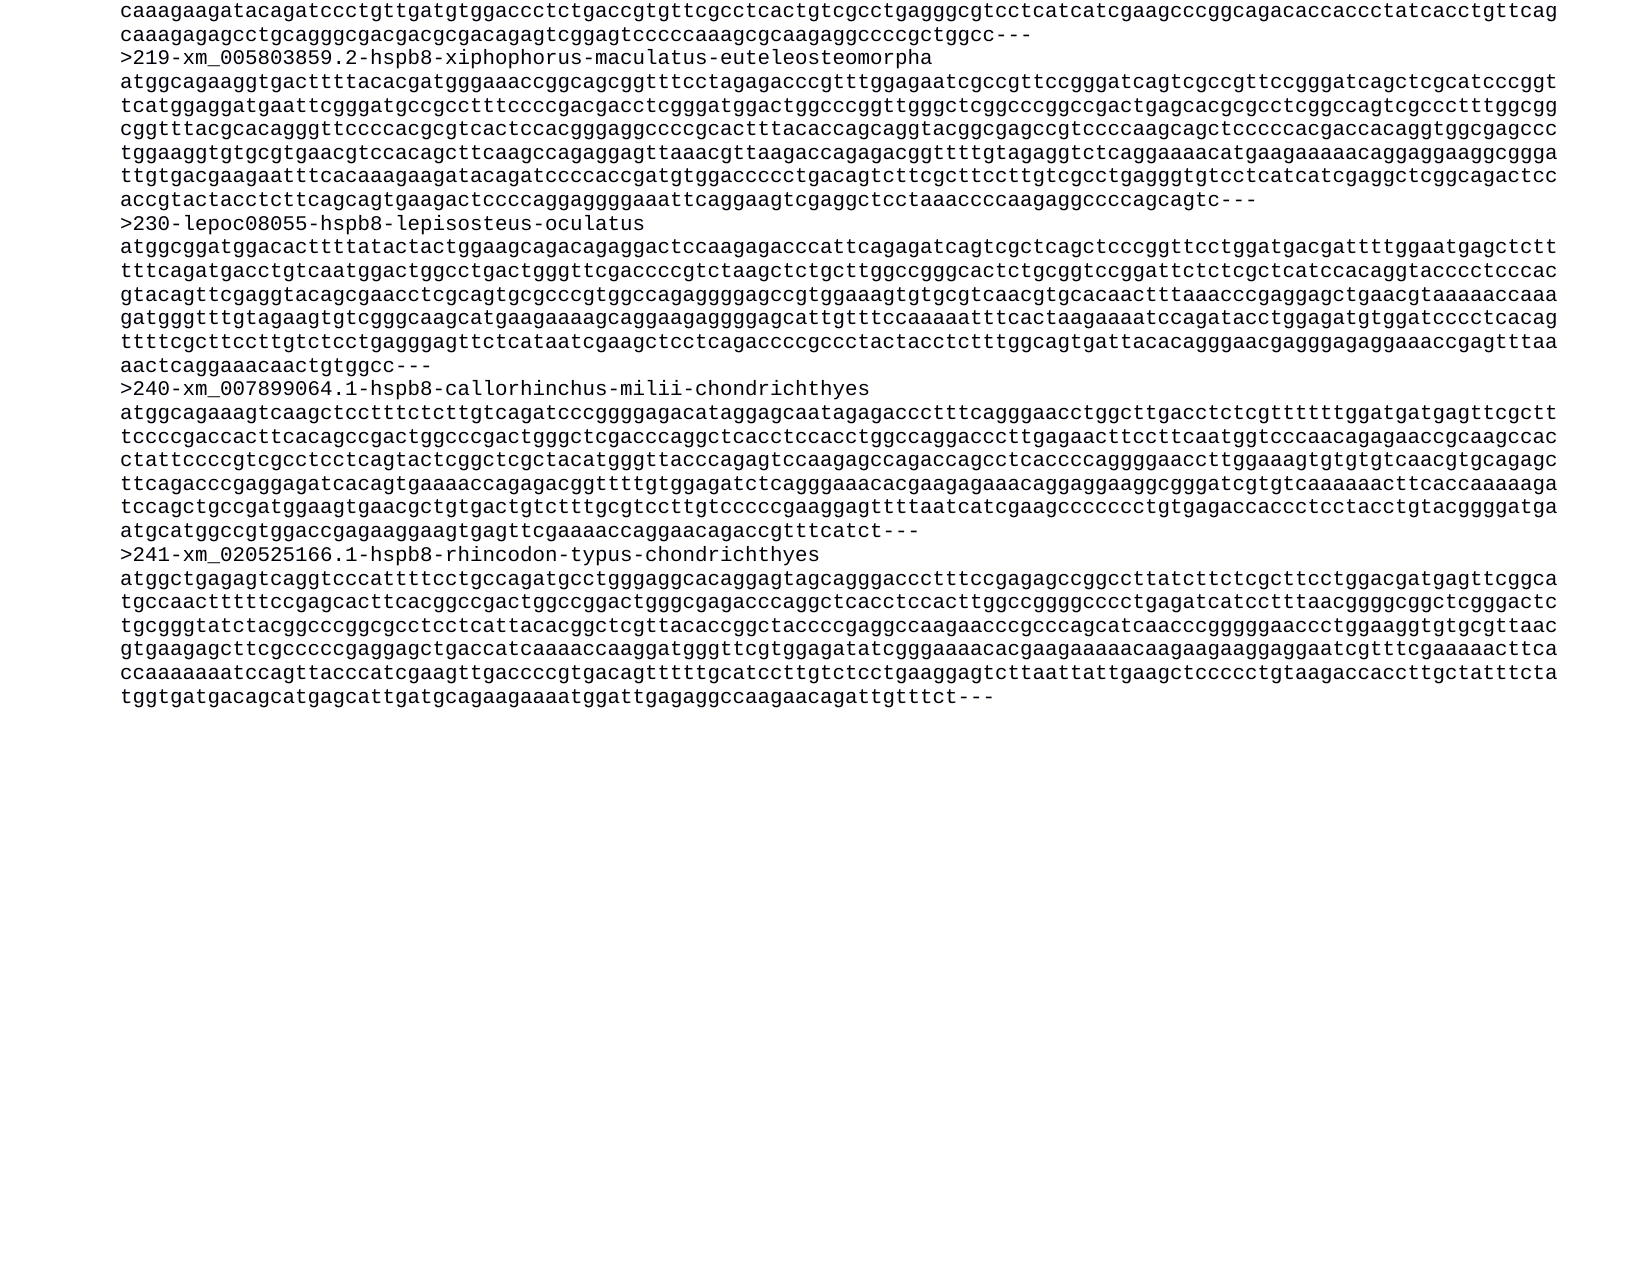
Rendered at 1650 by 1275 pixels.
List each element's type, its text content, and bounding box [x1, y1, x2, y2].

text >230-lepoc08055-hspb8-lepisosteus-oculatus [120, 213, 1564, 236]
text atggcagaaggtgacttttacacgatgggaaaccggcagcggtttcctagagacccgtttggagaatcgccgttccgggatcagtcgccgttccgggatcagctcgcatcccggttcatggaggatgaattcgggatgccgcctttccccgacgacctcgggatggactggcccggttgggctcggcccggccgactgagcacgcgcctcggccagtcgccctttggcggcggtttacgcacagggttccccacgcgtcactccacgggaggccccgcactttacaccagcaggtacggcgagccgtccccaagcagctcccccacgaccacaggtggcgagccctggaaggtgtgcgtgaacgtccacagcttcaagccagaggagttaaacgttaagaccagagacggttttgtagaggtctcaggaaaacatgaagaaaaacaggaggaaggcgggattgtgacgaagaatttcacaaagaagatacagatccccaccgatgtggaccccctgacagtcttcgcttccttgtcgcctgagggtgtcctcatcatcgaggctcggcagactccaccgtactacctcttcagcagtgaagactccccaggaggggaaattcaggaagtcgaggctcctaaaccccaagaggccccagcagtc--- [120, 71, 1564, 213]
text >240-xm_007899064.1-hspb8-callorhinchus-milii-chondrichthyes [120, 378, 1564, 402]
text atggcagaaagtcaagctcctttctcttgtcagatcccggggagacataggagcaatagagaccctttcagggaacctggcttgacctctcgttttttggatgatgagttcgctttccccgaccacttcacagccgactggcccgactgggctcgacccaggctcacctccacctggccaggacccttgagaacttccttcaatggtcccaacagagaaccgcaagccacctattccccgtcgcctcctcagtactcggctcgctacatgggttacccagagtccaagagccagaccagcctcaccccaggggaaccttggaaagtgtgtgtcaacgtgcagagcttcagacccgaggagatcacagtgaaaaccagagacggttttgtggagatctcagggaaacacgaagagaaacaggaggaaggcgggatcgtgtcaaaaaacttcaccaaaaagatccagctgccgatggaagtgaacgctgtgactgtctttgcgtccttgtcccccgaaggagttttaatcatcgaagccccccctgtgagaccaccctcctacctgtacggggatgaatgcatggccgtggaccgagaaggaagtgagttcgaaaaccaggaacagaccgtttcatct--- [120, 402, 1564, 544]
text atggctgagagtcaggtcccattttcctgccagatgcctgggaggcacaggagtagcagggaccctttccgagagccggccttatcttctcgcttcctggacgatgagttcggcatgccaactttttccgagcacttcacggccgactggccggactgggcgagacccaggctcacctccacttggccggggcccctgagatcatcctttaacggggcggctcgggactctgcgggtatctacggcccggcgcctcctcattacacggctcgttacaccggctaccccgaggccaagaacccgcccagcatcaacccgggggaaccctggaaggtgtgcgttaacgtgaagagcttcgcccccgaggagctgaccatcaaaaccaaggatgggttcgtggagatatcgggaaaacacgaagaaaaacaagaagaaggaggaatcgtttcgaaaaacttcaccaaaaaaatccagttacccatcgaagttgaccccgtgacagtttttgcatccttgtctcctgaaggagtcttaattattgaagctccccctgtaagaccaccttgctatttctatggtgatgacagcatgagcattgatgcagaagaaaatggattgagaggccaagaacagattgtttct--- [120, 567, 1564, 709]
text >219-xm_005803859.2-hspb8-xiphophorus-maculatus-euteleosteomorpha [120, 47, 1564, 71]
text atggcggatggacacttttatactactggaagcagacagaggactccaagagacccattcagagatcagtcgctcagctcccggttcctggatgacgattttggaatgagctctttttcagatgacctgtcaatggactggcctgactgggttcgaccccgtctaagctctgcttggccgggcactctgcggtccggattctctcgctcatccacaggtacccctcccacgtacagttcgaggtacagcgaacctcgcagtgcgcccgtggccagaggggagccgtggaaagtgtgcgtcaacgtgcacaactttaaacccgaggagctgaacgtaaaaaccaaagatgggtttgtagaagtgtcgggcaagcatgaagaaaagcaggaagaggggagcattgtttccaaaaatttcactaagaaaatccagatacctggagatgtggatcccctcacagttttcgcttccttgtctcctgagggagttctcataatcgaagctcctcagaccccgccctactacctctttggcagtgattacacagggaacgagggagaggaaaccgagtttaaaactcaggaaacaactgtggcc--- [120, 236, 1564, 378]
text caaagaagatacagatccctgttgatgtggaccctctgaccgtgttcgcctcactgtcgcctgagggcgtcctcatcatcgaagcccggcagacaccaccctatcacctgttcagcaaagagagcctgcagggcgacgacgcgacagagtcggagtcccccaaagcgcaagaggccccgctggcc--- [120, 0, 1564, 47]
text >241-xm_020525166.1-hspb8-rhincodon-typus-chondrichthyes [120, 544, 1564, 567]
